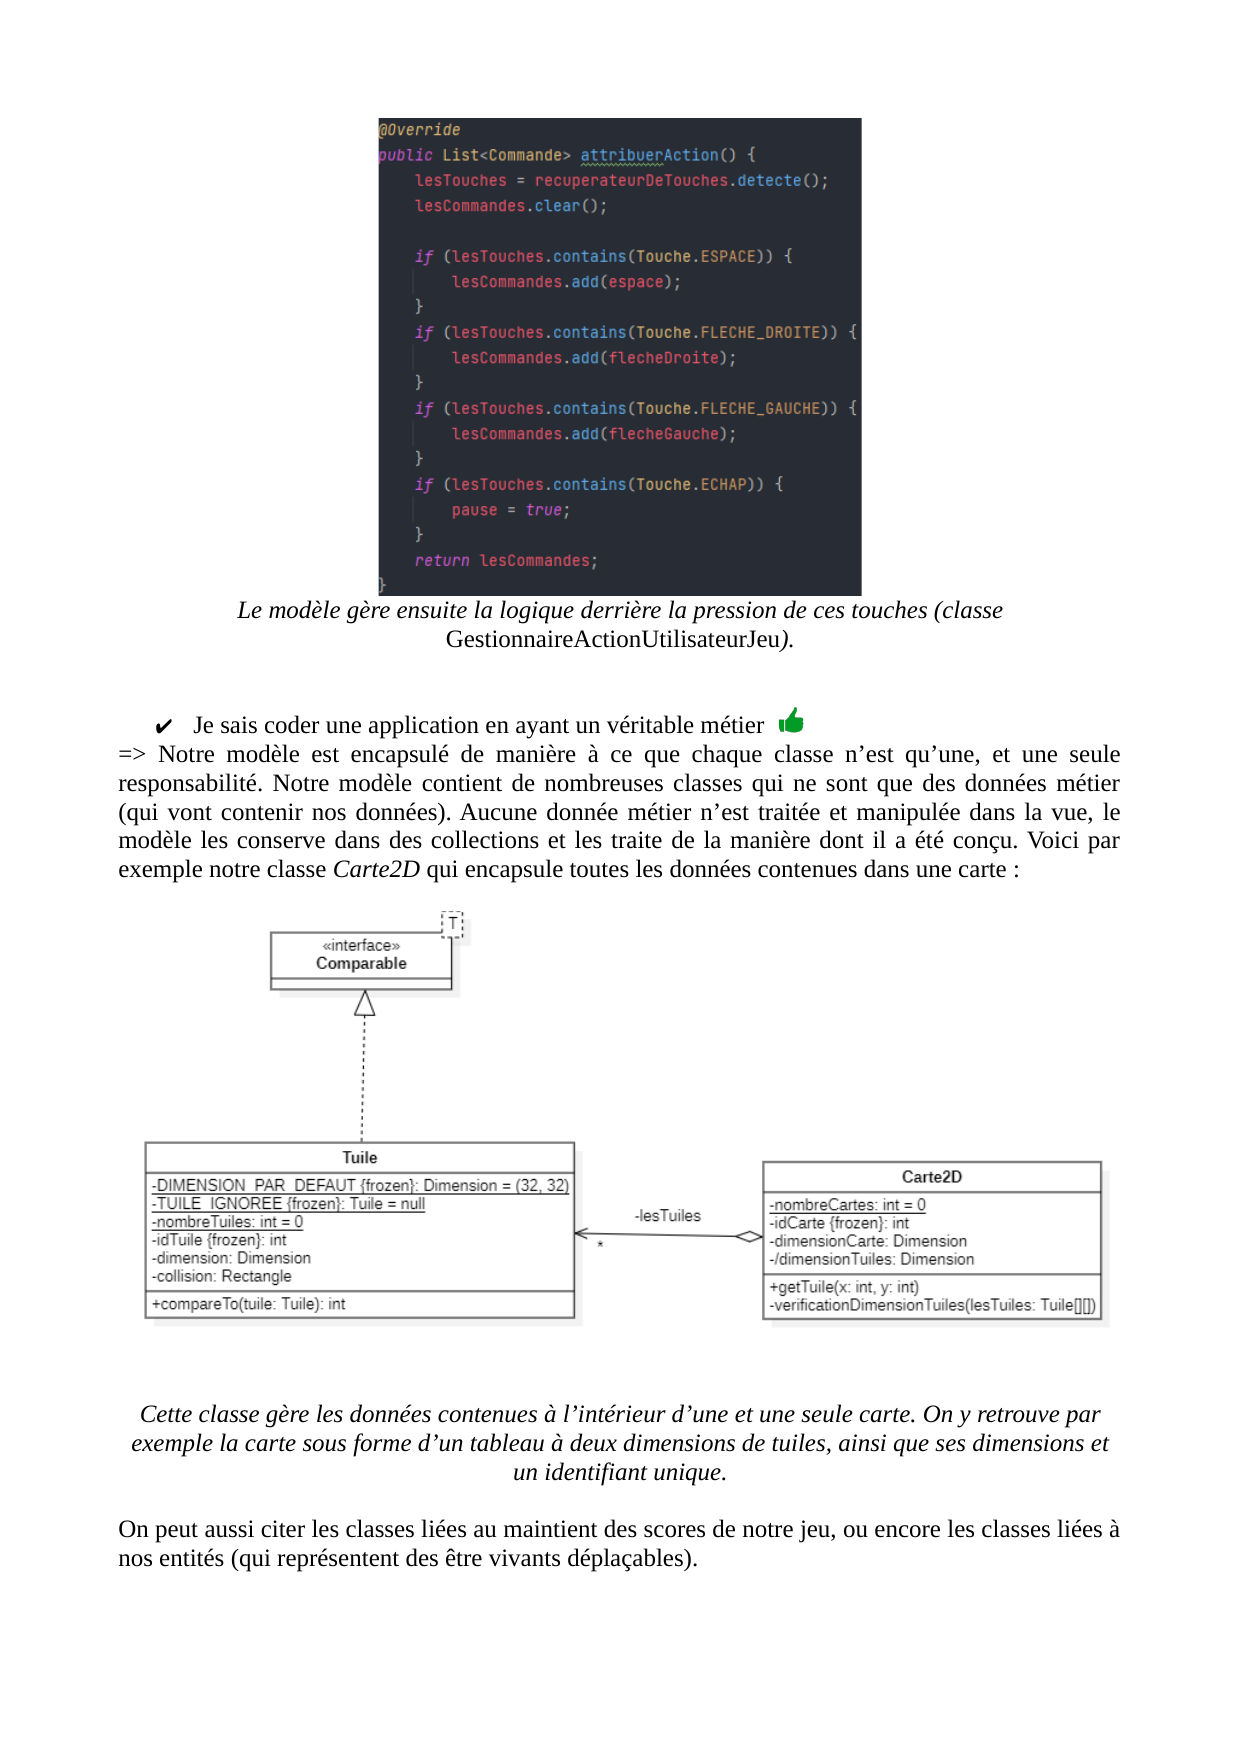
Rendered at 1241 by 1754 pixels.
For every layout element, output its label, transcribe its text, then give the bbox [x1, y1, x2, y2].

text Le modèle gère ensuite la logique derrière la pression de ces touches (classe GestionnaireActionUtilisateurJeu). [118, 118, 1122, 653]
picture [378, 118, 862, 596]
picture [778, 707, 805, 734]
picture [118, 911, 1123, 1342]
text On peut aussi citer les classes liées au maintient des scores de notre jeu, ou encore les classes liées à nos entités (qui représentent des être vivants déplaçables). [118, 1514, 1122, 1572]
text Cette classe gère les données contenues à l’intérieur d’une et une seule carte. On y retrouve par exemple la carte sous forme d’un tableau à deux dimensions de tuiles, ainsi que ses dimensions et un identifiant unique. [118, 1399, 1122, 1486]
list Je sais coder une application en ayant un véritable métier [156, 711, 1122, 739]
text => Notre modèle est encapsulé de manière à ce que chaque classe n’est qu’une, et une seule responsabilité. Notre modèle contient de nombreuses classes qui ne sont que des données métier (qui vont contenir nos données). Aucune donnée métier n’est traitée et manipulée dans la vue, le modèle les conserve dans des collections et les traite de la manière dont il a été conçu. Voici par exemple notre classe Carte2D qui encapsule toutes les données contenues dans une carte : [118, 739, 1122, 883]
